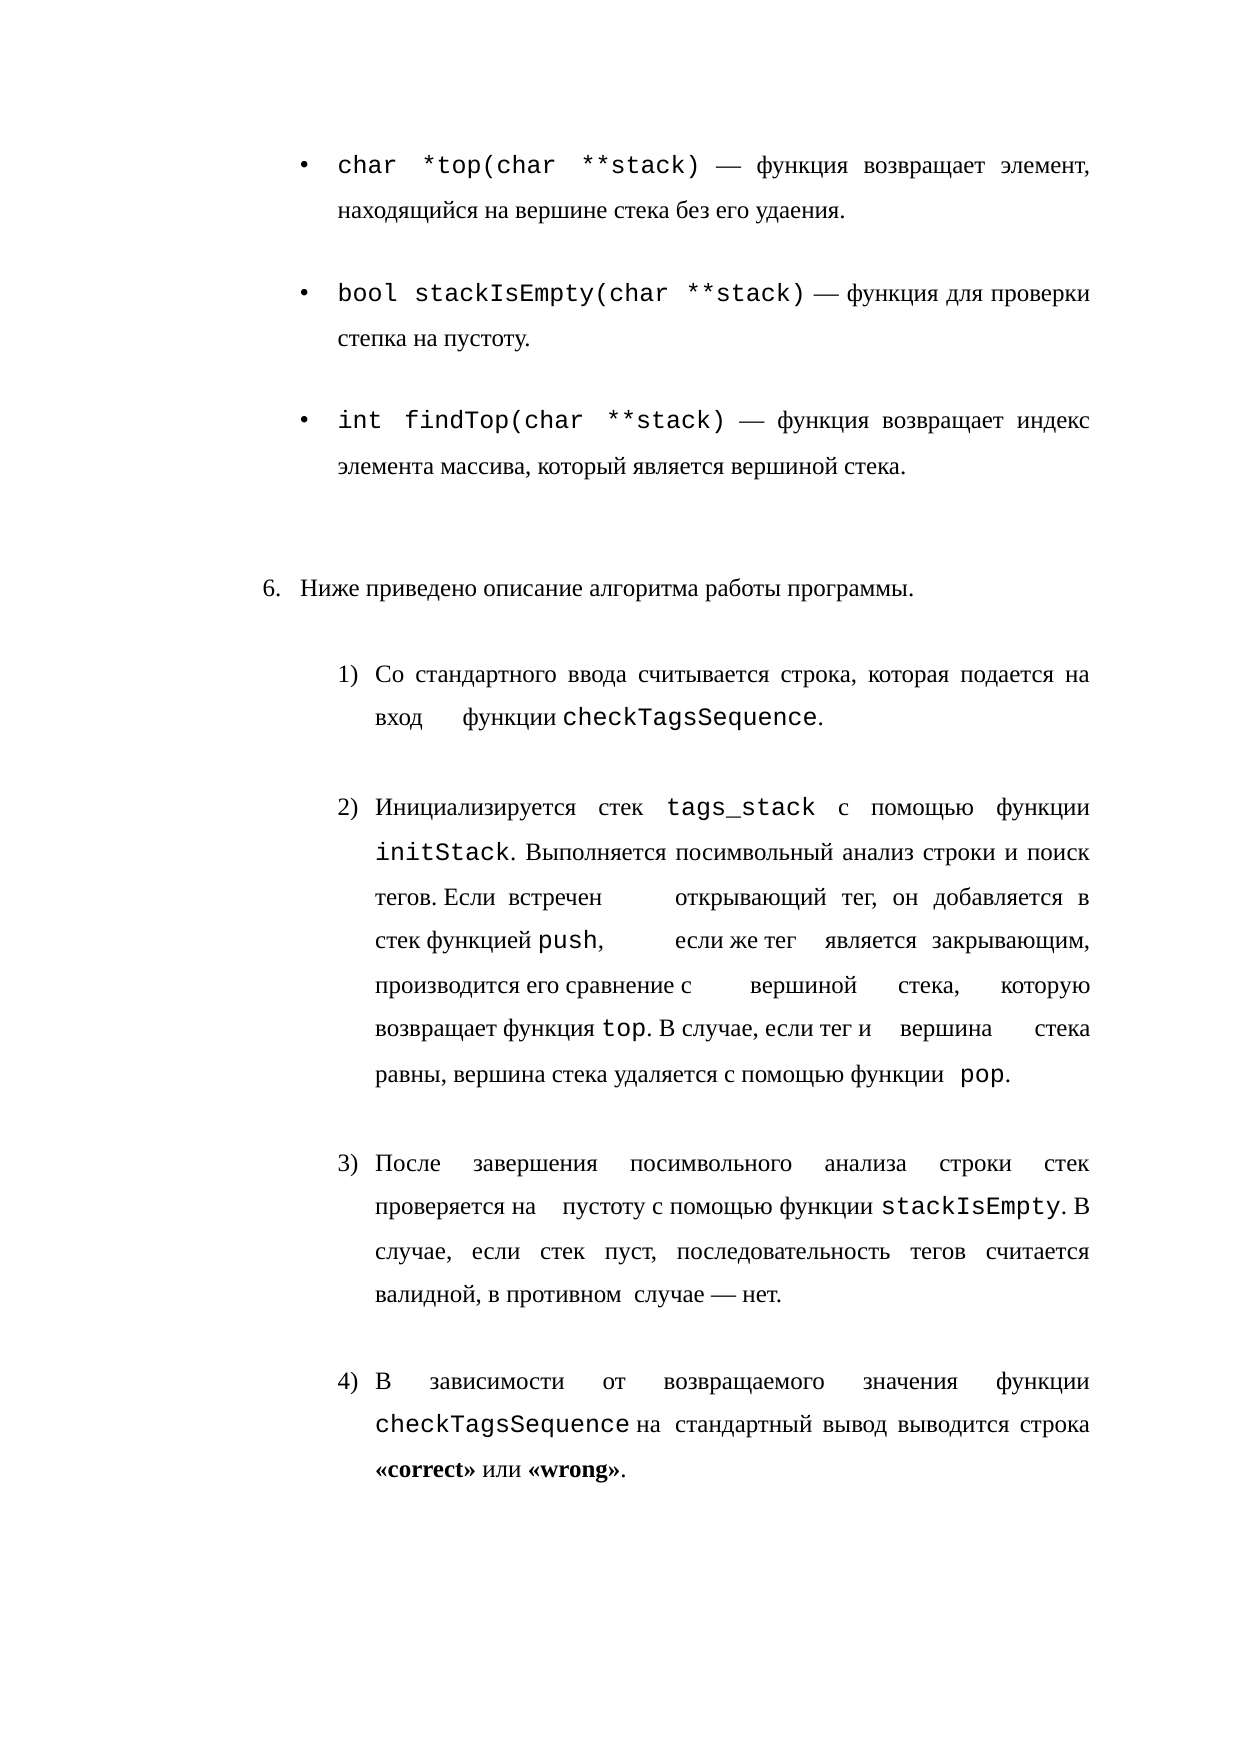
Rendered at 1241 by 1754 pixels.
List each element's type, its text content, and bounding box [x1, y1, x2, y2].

list В зависимости от возвращаемого значения функции checkTagsSequence на стандартный вывод выводится строка «correct» или «wrong». [337, 1366, 1090, 1483]
list int findTop(char **stack) — функция возвращает индекс элемента массива, который является вершиной стека. [300, 406, 1090, 479]
list bool stackIsEmpty(char **stack) — функция для проверки степка на пустоту. [300, 278, 1090, 352]
list Ниже приведено описание алгоритма работы программы. [262, 573, 1090, 602]
list После завершения посимвольного анализа строки стек проверяется на пустоту с помощью функции stackIsEmpty. В случае, если стек пуст, последовательность тегов считается валидной, в противном случае — нет. [337, 1148, 1090, 1308]
list Со стандартного ввода считывается строка, которая подается на вход функции checkTagsSequence. [337, 659, 1090, 733]
list char *top(char **stack) — функция возвращает элемент, находящийся на вершине стека без его удаения. [300, 150, 1090, 224]
list Инициализируется стек tags_stack с помощью функции initStack. Выполняется посимвольный анализ строки и поиск тегов. Если встречен открывающий тег, он добавляется в стек функцией push, если же тег является закрывающим, производится его сравнение с вершиной стека, которую возвращает функция top. В случае, если тег и вершина стека равны, вершина стека удаляется с помощью функции pop. [337, 792, 1090, 1089]
